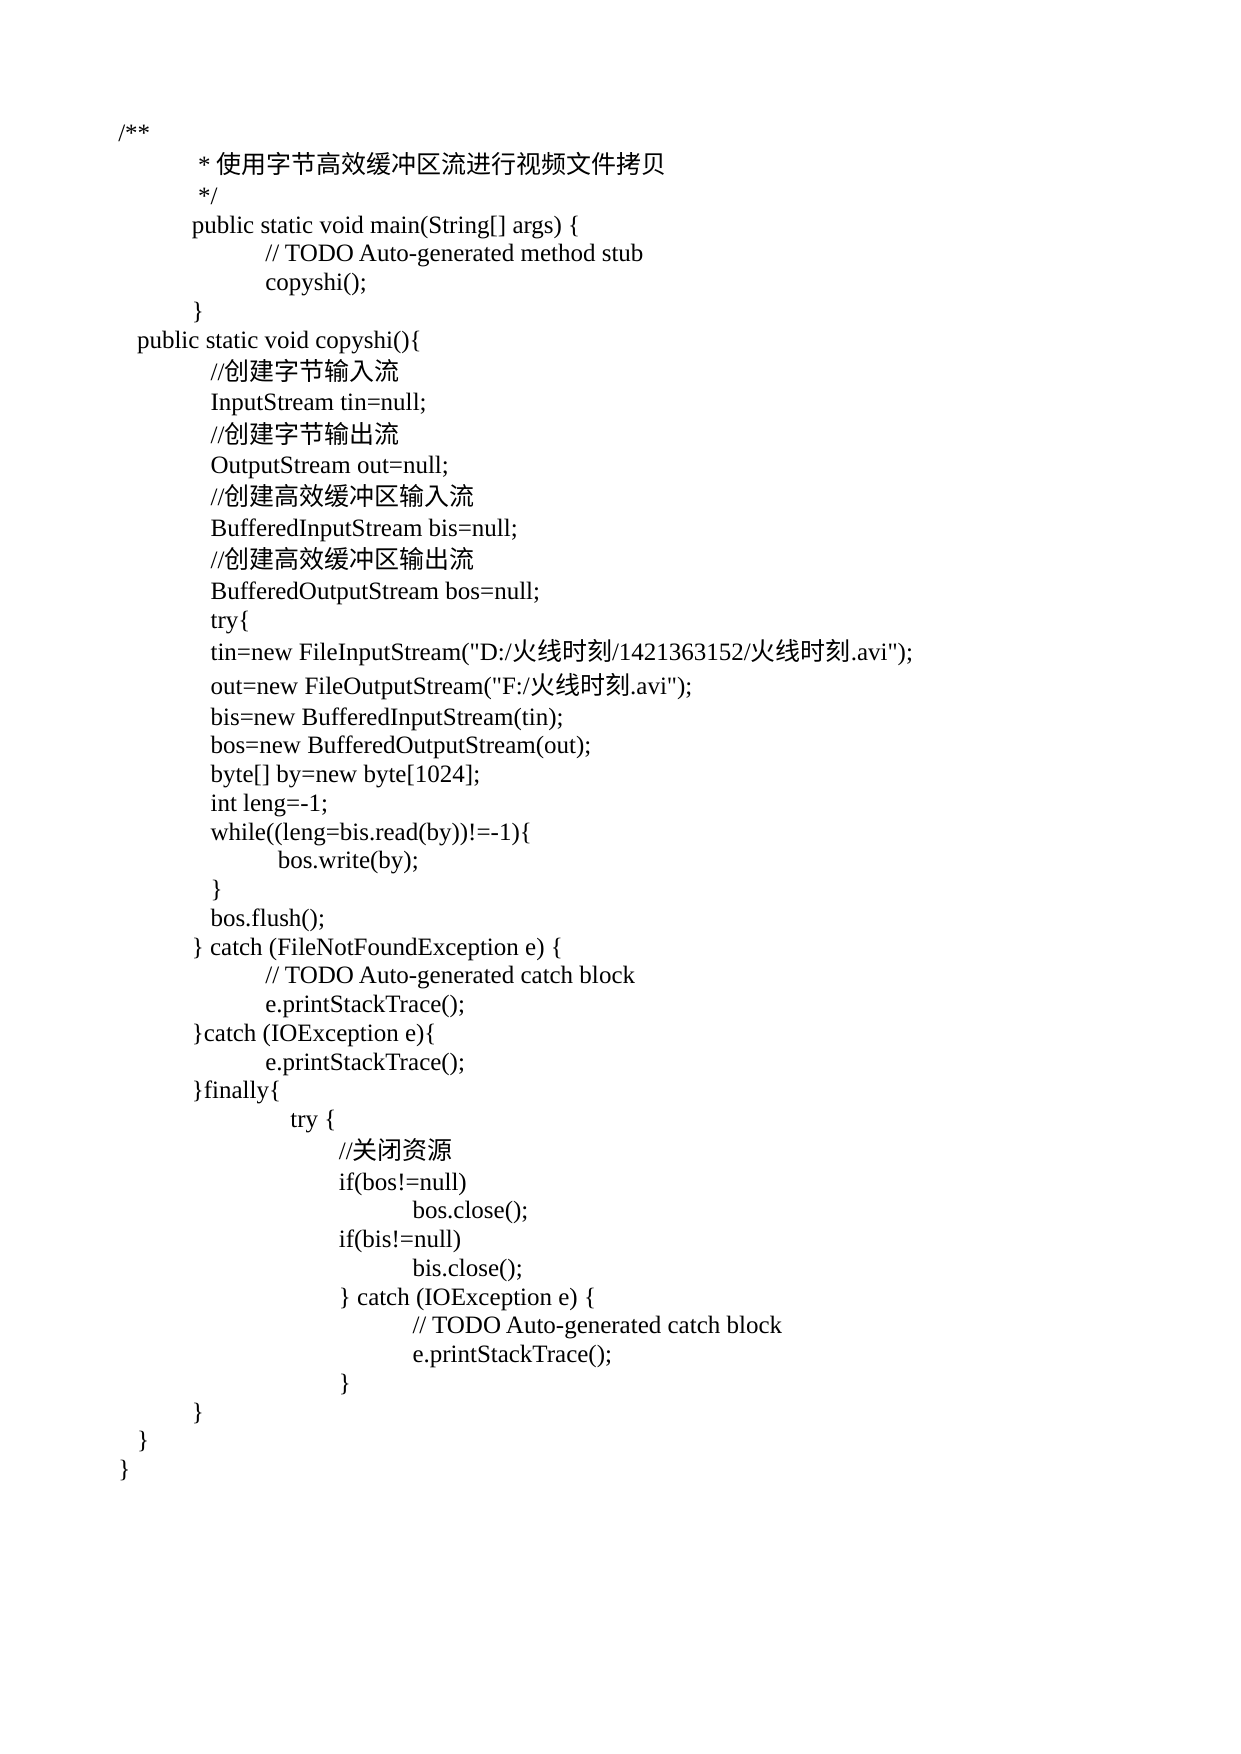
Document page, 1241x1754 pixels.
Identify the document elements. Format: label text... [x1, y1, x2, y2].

text * 使用字节高效缓冲区流进行视频文件拷贝 [118, 147, 1122, 181]
text try { [118, 1104, 1122, 1133]
text //创建高效缓冲区输入流 [118, 479, 1122, 513]
text // TODO Auto-generated catch block [118, 960, 1122, 989]
text byte[] by=new byte[1024]; [118, 759, 1122, 788]
text while((leng=bis.read(by))!=-1){ [118, 817, 1122, 845]
text copyshi(); [118, 267, 1122, 296]
text bos.flush(); [118, 903, 1122, 932]
text e.printStackTrace(); [118, 989, 1122, 1018]
text } catch (FileNotFoundException e) { [118, 932, 1122, 960]
text BufferedInputStream bis=null; [118, 513, 1122, 542]
text if(bis!=null) [118, 1224, 1122, 1253]
text //创建高效缓冲区输出流 [118, 542, 1122, 576]
text bos=new BufferedOutputStream(out); [118, 730, 1122, 759]
text public static void main(String[] args) { [118, 210, 1122, 238]
text //关闭资源 [118, 1133, 1122, 1167]
text /** [118, 118, 1122, 147]
text try{ [118, 605, 1122, 633]
text bis.close(); [118, 1253, 1122, 1282]
text bos.close(); [118, 1196, 1122, 1224]
text out=new FileOutputStream("F:/火线时刻.avi"); [118, 667, 1122, 702]
text e.printStackTrace(); [118, 1047, 1122, 1075]
text } [118, 296, 1122, 325]
text } [118, 874, 1122, 903]
text } [118, 1397, 1122, 1426]
text public static void copyshi(){ [118, 325, 1122, 353]
text //创建字节输入流 [118, 353, 1122, 387]
text InputStream tin=null; [118, 387, 1122, 416]
text }finally{ [118, 1075, 1122, 1104]
text } catch (IOException e) { [118, 1282, 1122, 1311]
text } [118, 1368, 1122, 1397]
text bos.write(by); [118, 845, 1122, 874]
text bis=new BufferedInputStream(tin); [118, 702, 1122, 730]
text //创建字节输出流 [118, 416, 1122, 450]
text } [118, 1426, 1122, 1454]
text int leng=-1; [118, 788, 1122, 817]
text e.printStackTrace(); [118, 1339, 1122, 1368]
text }catch (IOException e){ [118, 1018, 1122, 1047]
text tin=new FileInputStream("D:/火线时刻/1421363152/火线时刻.avi"); [118, 633, 1122, 667]
text OutputStream out=null; [118, 450, 1122, 479]
text } [118, 1454, 1122, 1483]
text // TODO Auto-generated catch block [118, 1311, 1122, 1339]
text BufferedOutputStream bos=null; [118, 576, 1122, 605]
text // TODO Auto-generated method stub [118, 238, 1122, 267]
text if(bos!=null) [118, 1167, 1122, 1196]
text */ [118, 181, 1122, 210]
